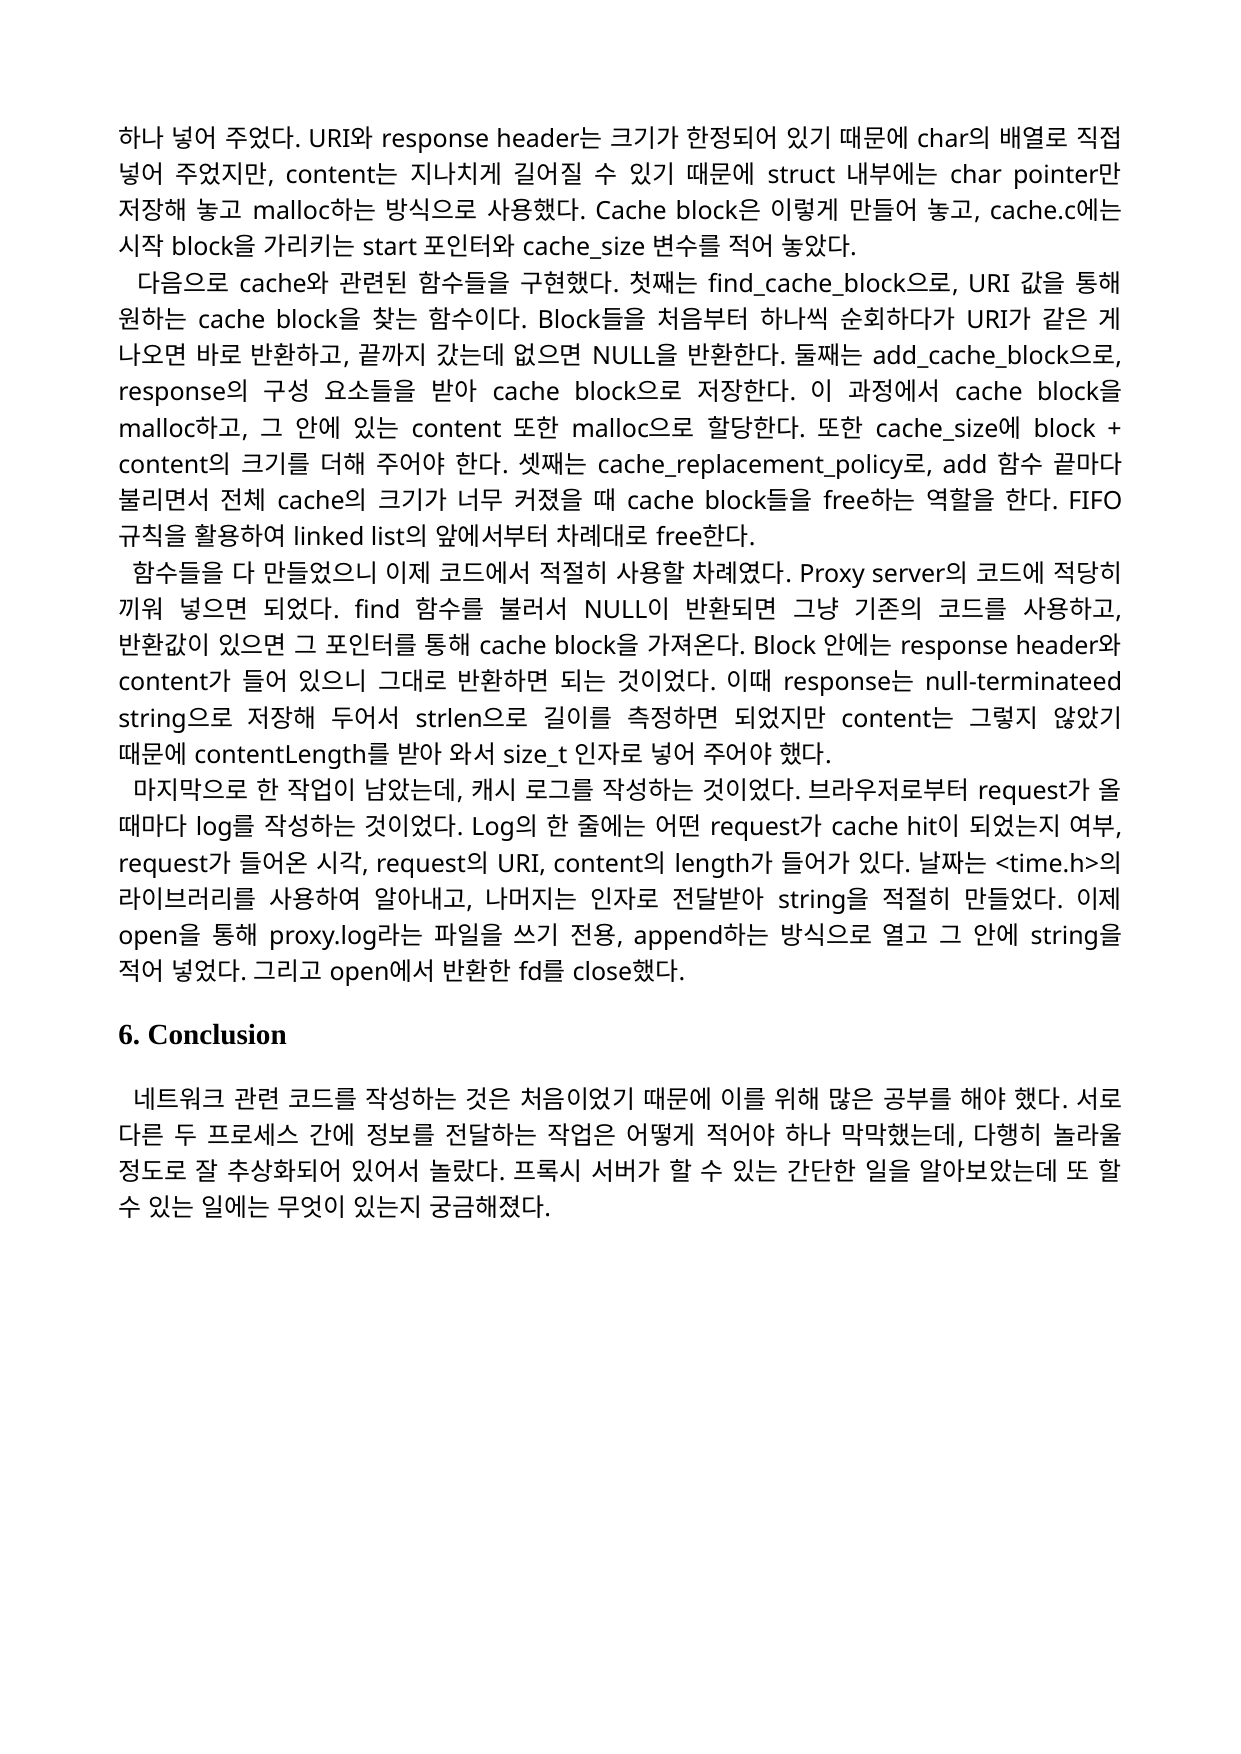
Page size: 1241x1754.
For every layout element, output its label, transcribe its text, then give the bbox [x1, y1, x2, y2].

text 하나 넣어 주었다. URI와 response header는 크기가 한정되어 있기 때문에 char의 배열로 직접 넣어 주었지만, content는 지나치게 길어질 수 있기 때문에 struct 내부에는 char pointer만 저장해 놓고 malloc하는 방식으로 사용했다. Cache block은 이렇게 만들어 놓고, cache.c에는 시작 block을 가리키는 start 포인터와 cache_size 변수를 적어 놓았다. [118, 118, 1122, 263]
text 네트워크 관련 코드를 작성하는 것은 처음이었기 때문에 이를 위해 많은 공부를 해야 했다. 서로 다른 두 프로세스 간에 정보를 전달하는 작업은 어떻게 적어야 하나 막막했는데, 다행히 놀라울 정도로 잘 추상화되어 있어서 놀랐다. 프록시 서버가 할 수 있는 간단한 일을 알아보았는데 또 할 수 있는 일에는 무엇이 있는지 궁금해졌다. [118, 1079, 1122, 1224]
text 6. Conclusion [118, 1017, 1122, 1050]
text 마지막으로 한 작업이 남았는데, 캐시 로그를 작성하는 것이었다. 브라우저로부터 request가 올 때마다 log를 작성하는 것이었다. Log의 한 줄에는 어떤 request가 cache hit이 되었는지 여부, request가 들어온 시각, request의 URI, content의 length가 들어가 있다. 날짜는 <time.h>의 라이브러리를 사용하여 알아내고, 나머지는 인자로 전달받아 string을 적절히 만들었다. 이제 open을 통해 proxy.log라는 파일을 쓰기 전용, append하는 방식으로 열고 그 안에 string을 적어 넣었다. 그리고 open에서 반환한 fd를 close했다. [118, 771, 1122, 988]
text 다음으로 cache와 관련된 함수들을 구현했다. 첫째는 find_cache_block으로, URI 값을 통해 원하는 cache block을 찾는 함수이다. Block들을 처음부터 하나씩 순회하다가 URI가 같은 게 나오면 바로 반환하고, 끝까지 갔는데 없으면 NULL을 반환한다. 둘째는 add_cache_block으로, response의 구성 요소들을 받아 cache block으로 저장한다. 이 과정에서 cache block을 malloc하고, 그 안에 있는 content 또한 malloc으로 할당한다. 또한 cache_size에 block + content의 크기를 더해 주어야 한다. 셋째는 cache_replacement_policy로, add 함수 끝마다 불리면서 전체 cache의 크기가 너무 커졌을 때 cache block들을 free하는 역할을 한다. FIFO 규칙을 활용하여 linked list의 앞에서부터 차례대로 free한다. [118, 263, 1122, 553]
text 함수들을 다 만들었으니 이제 코드에서 적절히 사용할 차례였다. Proxy server의 코드에 적당히 끼워 넣으면 되었다. find 함수를 불러서 NULL이 반환되면 그냥 기존의 코드를 사용하고, 반환값이 있으면 그 포인터를 통해 cache block을 가져온다. Block 안에는 response header와 content가 들어 있으니 그대로 반환하면 되는 것이었다. 이때 response는 null-terminateed string으로 저장해 두어서 strlen으로 길이를 측정하면 되었지만 content는 그렇지 않았기 때문에 contentLength를 받아 와서 size_t 인자로 넣어 주어야 했다. [118, 553, 1122, 771]
